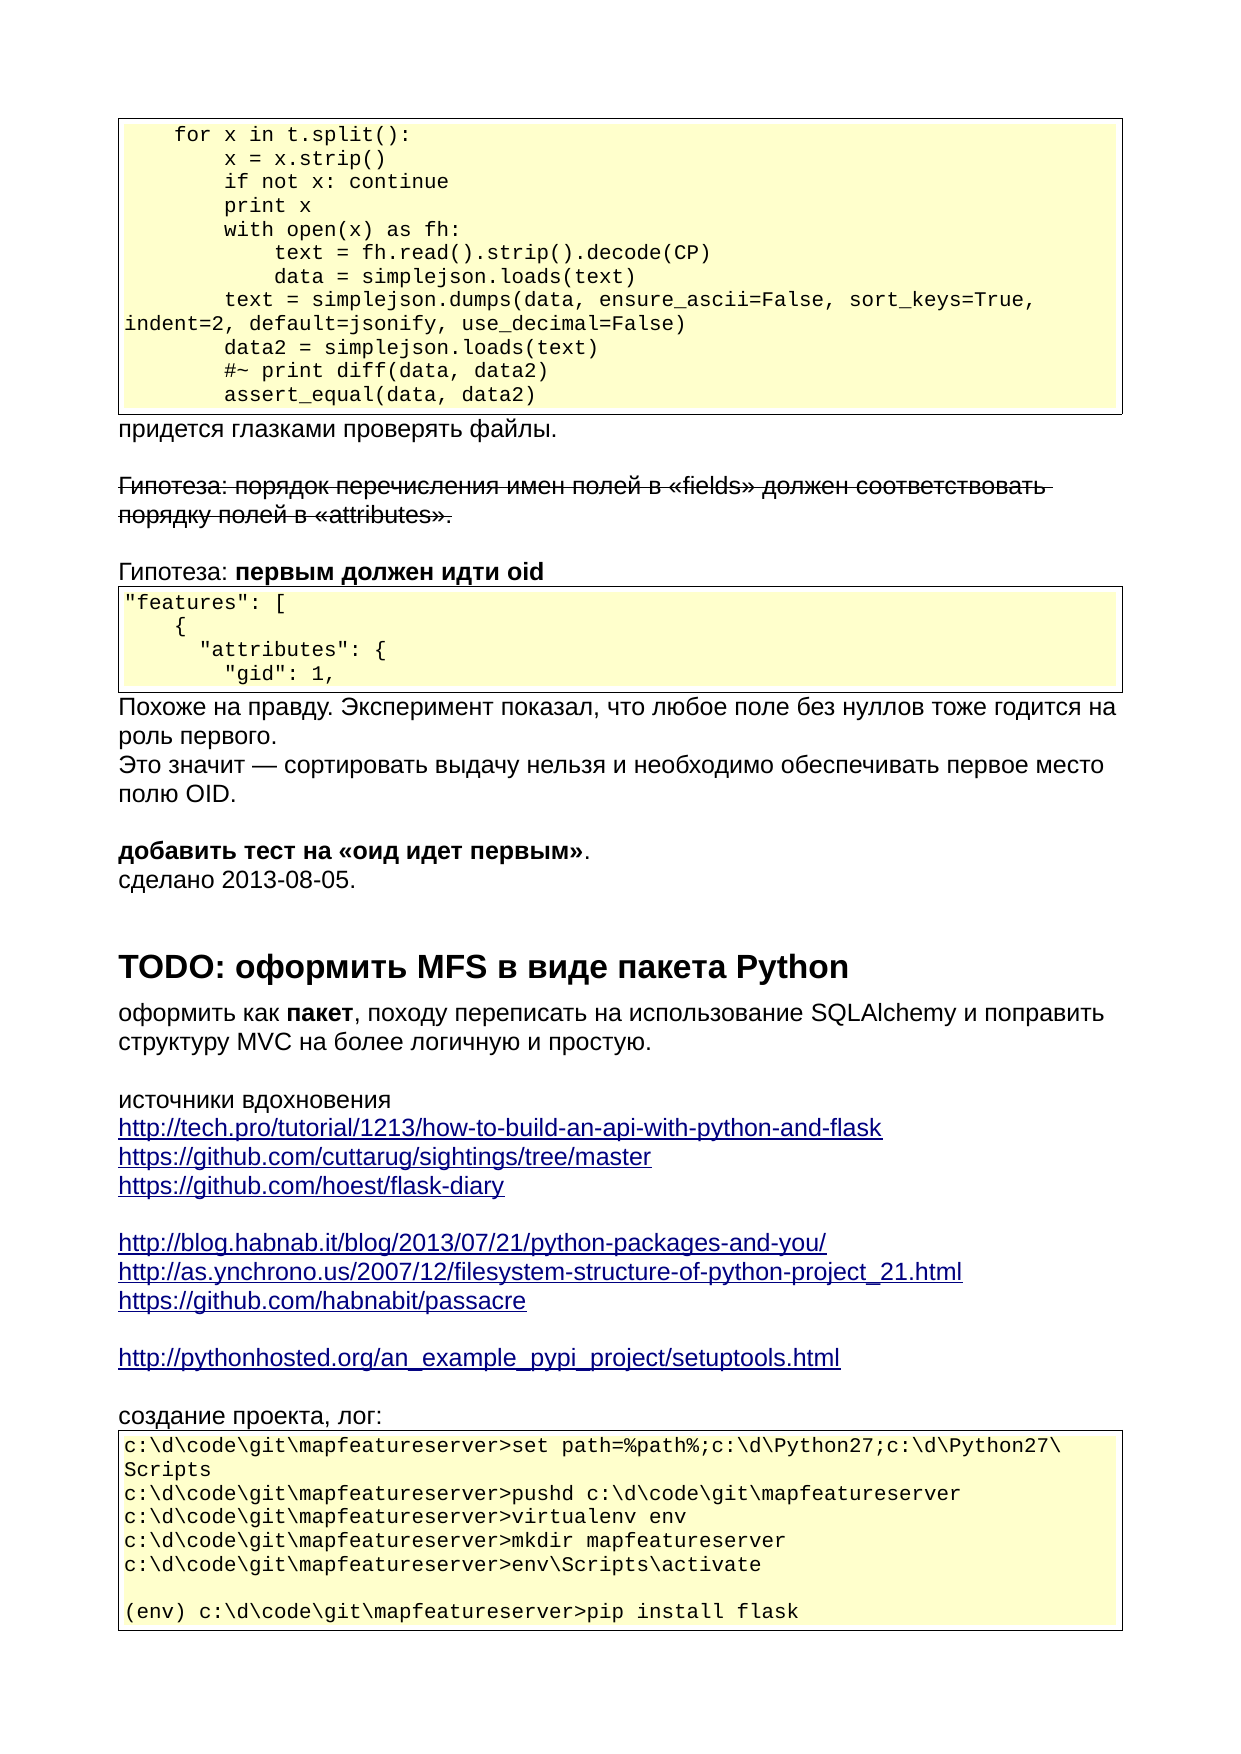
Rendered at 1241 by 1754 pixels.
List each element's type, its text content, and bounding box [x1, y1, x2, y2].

text создание проекта, лог: [118, 1401, 1122, 1430]
text придется глазками проверять файлы. [118, 415, 1122, 442]
text https://github.com/hoest/flask-diary [118, 1171, 1122, 1200]
text Гипотеза: порядок перечисления имен полей в «fields» должен соответствовать порядку полей в «attributes». [118, 471, 1122, 528]
text https://github.com/habnabit/passacre [118, 1286, 1122, 1315]
text http://pythonhosted.org/an_example_pypi_project/setuptools.html [118, 1343, 1122, 1372]
text сделано 2013-08-05. [118, 865, 1122, 893]
text http://tech.pro/tutorial/1213/how-to-build-an-api-with-python-and-flask [118, 1113, 1122, 1142]
table_header for x in t.split(): x = x.strip() if not x: continue print x with open(x) as fh: text = fh.read().strip().decode(CP) data = simplejson.loads(text) text = simplejson.dumps(data, ensure_ascii=False, sort_keys=True, indent=2, default=jsonify, use_decimal=False) data2 = simplejson.loads(text) #~ print diff(data, data2) assert_equal(data, data2) [119, 119, 1122, 413]
text https://github.com/cuttarug/sightings/tree/master [118, 1142, 1122, 1171]
text http://blog.habnab.it/blog/2013/07/21/python-packages-and-you/ [118, 1228, 1122, 1257]
subtitle TODO: оформить MFS в виде пакета Python [118, 947, 1122, 986]
text Гипотеза: первым должен идти oid [118, 557, 1122, 586]
text оформить как пакет, походу переписать на использование SQLAlchemy и поправить структуру MVC на более логичную и простую. [118, 998, 1122, 1056]
text Похоже на правду. Эксперимент показал, что любое поле без нуллов тоже годится на роль первого. [118, 693, 1122, 750]
table_header c:\d\code\git\mapfeatureserver>set path=%path%;c:\d\Python27;c:\d\Python27\Scripts c:\d\code\git\mapfeatureserver>pushd c:\d\code\git\mapfeatureserver c:\d\code\git\mapfeatureserver>virtualenv env c:\d\code\git\mapfeatureserver>mkdir mapfeatureserver c:\d\code\git\mapfeatureserver>env\Scripts\activate (env) c:\d\code\git\mapfeatureserver>pip install flask [119, 1431, 1122, 1630]
table_header "features": [ { "attributes": { "gid": 1, [119, 587, 1122, 692]
text добавить тест на «оид идет первым». [118, 836, 1122, 865]
text http://as.ynchrono.us/2007/12/filesystem-structure-of-python-project_21.html [118, 1257, 1122, 1286]
text Это значит — сортировать выдачу нельзя и необходимо обеспечивать первое место полю OID. [118, 750, 1122, 807]
text источники вдохновения [118, 1085, 1122, 1113]
